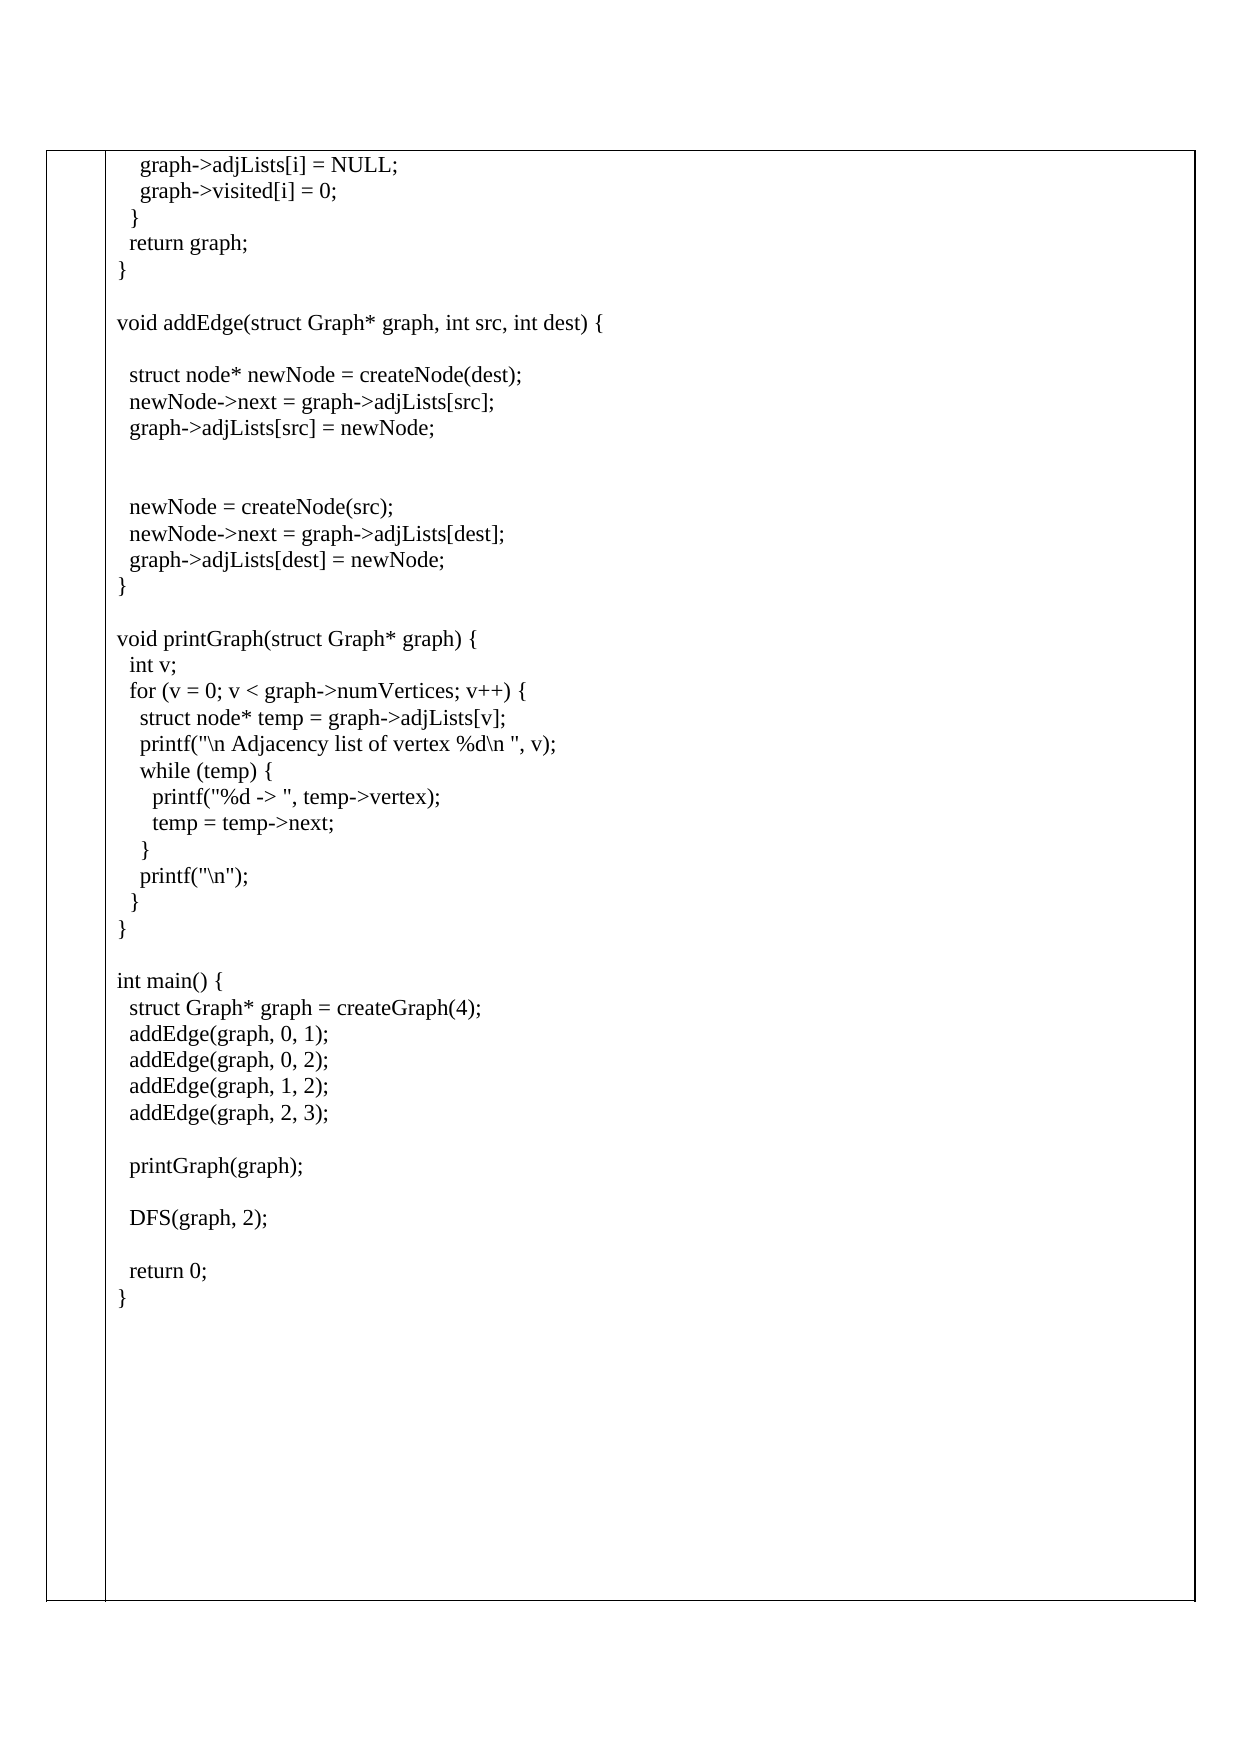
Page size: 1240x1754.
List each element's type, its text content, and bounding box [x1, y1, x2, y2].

text printGraph(graph); [129, 1152, 1089, 1178]
text while (temp) { [139, 757, 1089, 783]
text } [139, 836, 1089, 862]
text newNode = createNode(src); [129, 493, 1089, 519]
text int v; [129, 651, 1089, 678]
text addEdge(graph, 1, 2); [129, 1073, 1089, 1099]
text printf("\n Adjacency list of vertex %d\n ", v); [139, 730, 1089, 757]
text addEdge(graph, 2, 3); [129, 1099, 1089, 1126]
text void printGraph(struct Graph* graph) { [117, 625, 1089, 651]
text printf("\n"); [139, 862, 1089, 888]
text newNode->next = graph->adjLists[src]; [129, 388, 1089, 414]
text } [117, 915, 1089, 941]
text graph->adjLists[dest] = newNode; [129, 546, 1089, 572]
text int main() { [117, 967, 1089, 994]
text newNode->next = graph->adjLists[dest]; [129, 519, 1089, 546]
text temp = temp->next; [152, 809, 1089, 836]
text struct node* temp = graph->adjLists[v]; [139, 704, 1089, 730]
text struct Graph* graph = createGraph(4); [129, 994, 1089, 1020]
text return graph; [129, 230, 1089, 256]
text } [129, 204, 1089, 230]
text return 0; [129, 1257, 1089, 1283]
text } [117, 572, 1089, 599]
text } [117, 1284, 1089, 1310]
text addEdge(graph, 0, 1); [129, 1020, 1089, 1047]
text } [117, 256, 1089, 283]
text printf("%d -> ", temp->vertex); [152, 783, 1089, 809]
text for (v = 0; v < graph->numVertices; v++) { [129, 678, 1089, 704]
text DFS(graph, 2); [129, 1204, 1089, 1231]
text struct node* newNode = createNode(dest); [129, 361, 1089, 388]
text graph->visited[i] = 0; [139, 177, 1089, 204]
text } [129, 888, 1089, 915]
text void addEdge(struct Graph* graph, int src, int dest) { [117, 309, 1089, 335]
text graph->adjLists[i] = NULL; [139, 151, 1089, 177]
text graph->adjLists[src] = newNode; [129, 414, 1089, 441]
text addEdge(graph, 0, 2); [129, 1047, 1089, 1073]
